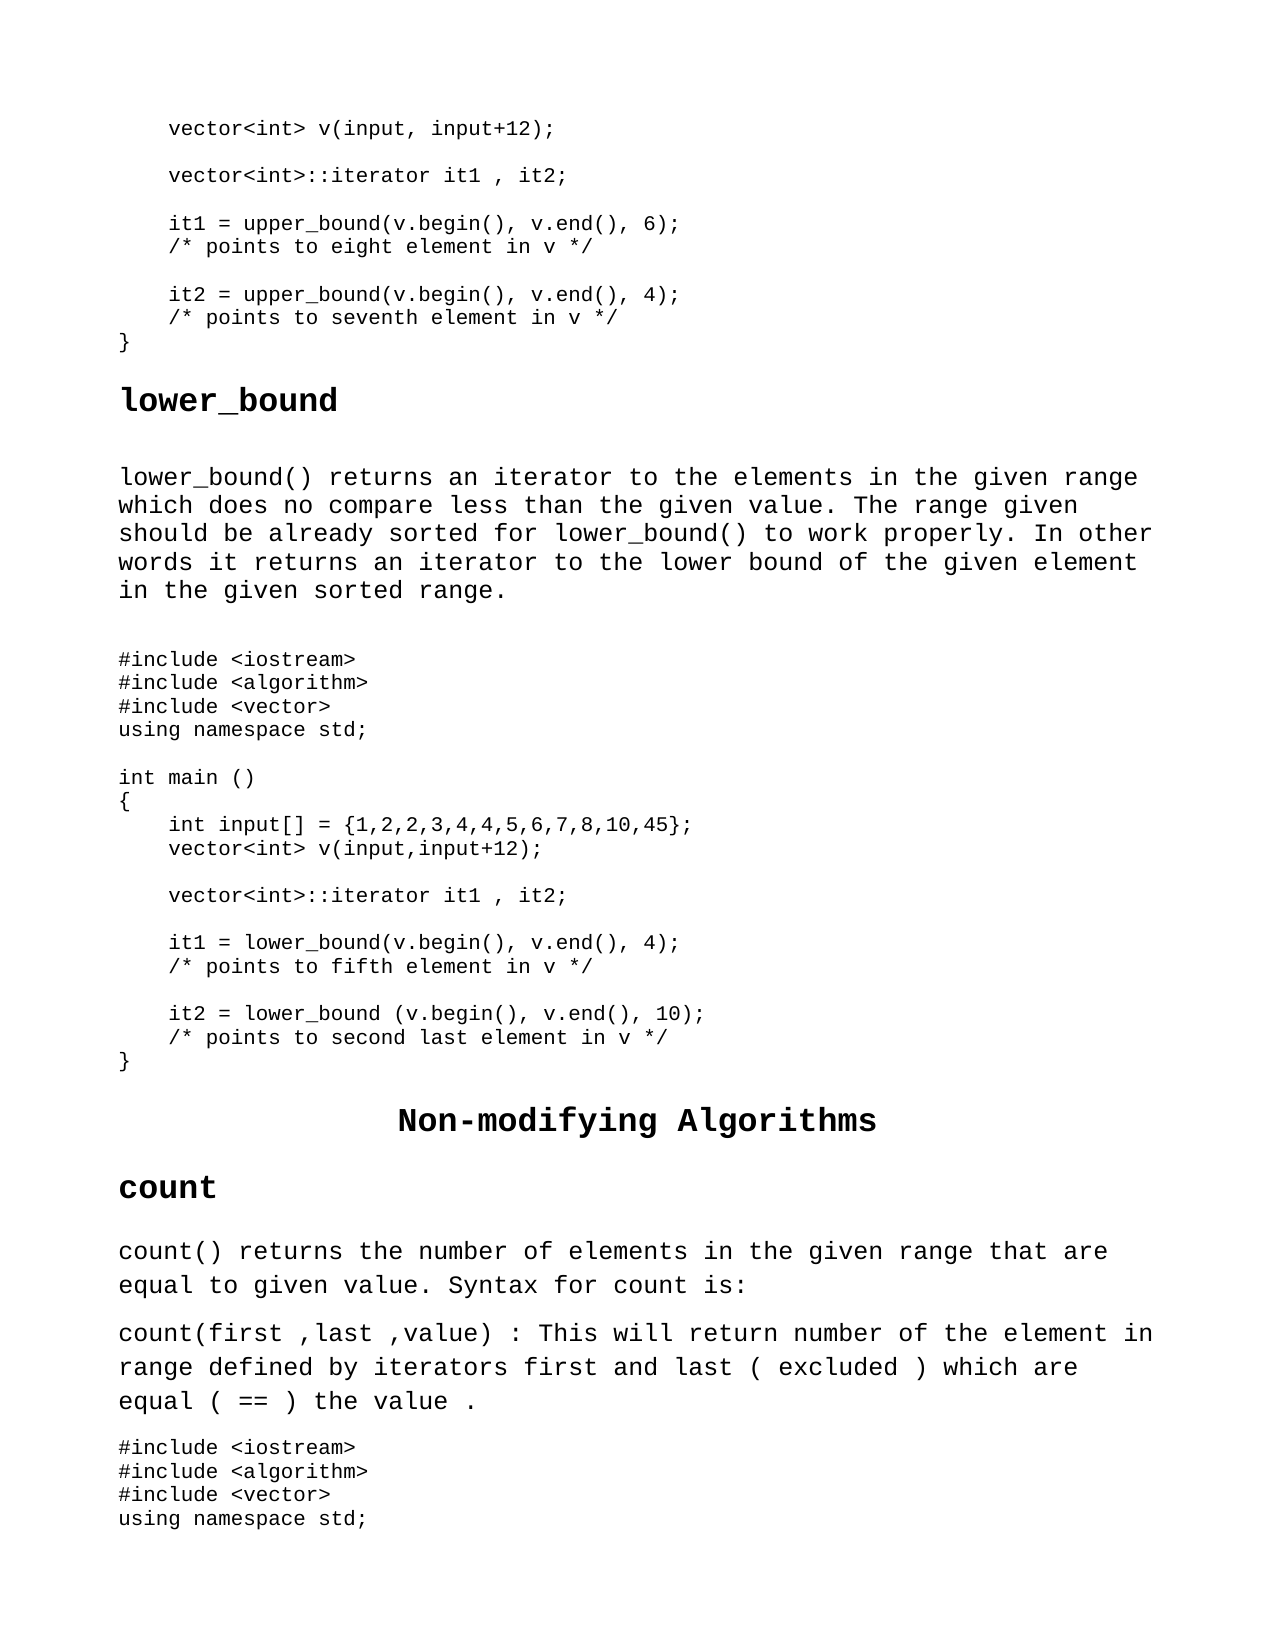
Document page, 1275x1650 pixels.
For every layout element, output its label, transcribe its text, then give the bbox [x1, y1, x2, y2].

text #include <algorithm> [118, 1461, 1157, 1484]
text vector<int>::iterator it1 , it2; [118, 885, 1157, 909]
text using namespace std; [118, 1508, 1157, 1532]
text using namespace std; [118, 719, 1157, 743]
text /* points to fifth element in v */ [118, 956, 1157, 979]
text } [118, 1051, 1157, 1074]
text it1 = lower_bound(v.begin(), v.end(), 4); [118, 932, 1157, 956]
text vector<int>::iterator it1 , it2; [118, 165, 1157, 189]
text vector<int> v(input, input+12); [118, 118, 1157, 142]
text count [118, 1171, 1157, 1209]
text /* points to seventh element in v */ [118, 307, 1157, 331]
text int input[] = {1,2,2,3,4,4,5,6,7,8,10,45}; [118, 814, 1157, 838]
text { [118, 790, 1157, 814]
text #include <vector> [118, 696, 1157, 719]
text /* points to second last element in v */ [118, 1027, 1157, 1051]
text it1 = upper_bound(v.begin(), v.end(), 6); [118, 213, 1157, 236]
text it2 = upper_bound(v.begin(), v.end(), 4); [118, 284, 1157, 307]
text #include <algorithm> [118, 672, 1157, 696]
text int main () [118, 767, 1157, 790]
text Non-modifying Algorithms [118, 1104, 1157, 1141]
text #include <vector> [118, 1484, 1157, 1508]
text it2 = lower_bound (v.begin(), v.end(), 10); [118, 1003, 1157, 1027]
text /* points to eight element in v */ [118, 236, 1157, 260]
text vector<int> v(input,input+12); [118, 838, 1157, 861]
text count(first ,last ,value) : This will return number of the element in range defined by iterators first and last ( excluded ) which are equal ( == ) the value . [118, 1321, 1157, 1417]
text lower_bound [118, 384, 1157, 422]
text lower_bound() returns an iterator to the elements in the given range which does no compare less than the given value. The range given should be already sorted for lower_bound() to work properly. In other words it returns an iterator to the lower bound of the given element in the given sorted range. [118, 464, 1157, 606]
text #include <iostream> [118, 1437, 1157, 1461]
text #include <iostream> [118, 648, 1157, 672]
text } [118, 331, 1157, 354]
text count() returns the number of elements in the given range that are equal to given value. Syntax for count is: [118, 1238, 1157, 1301]
